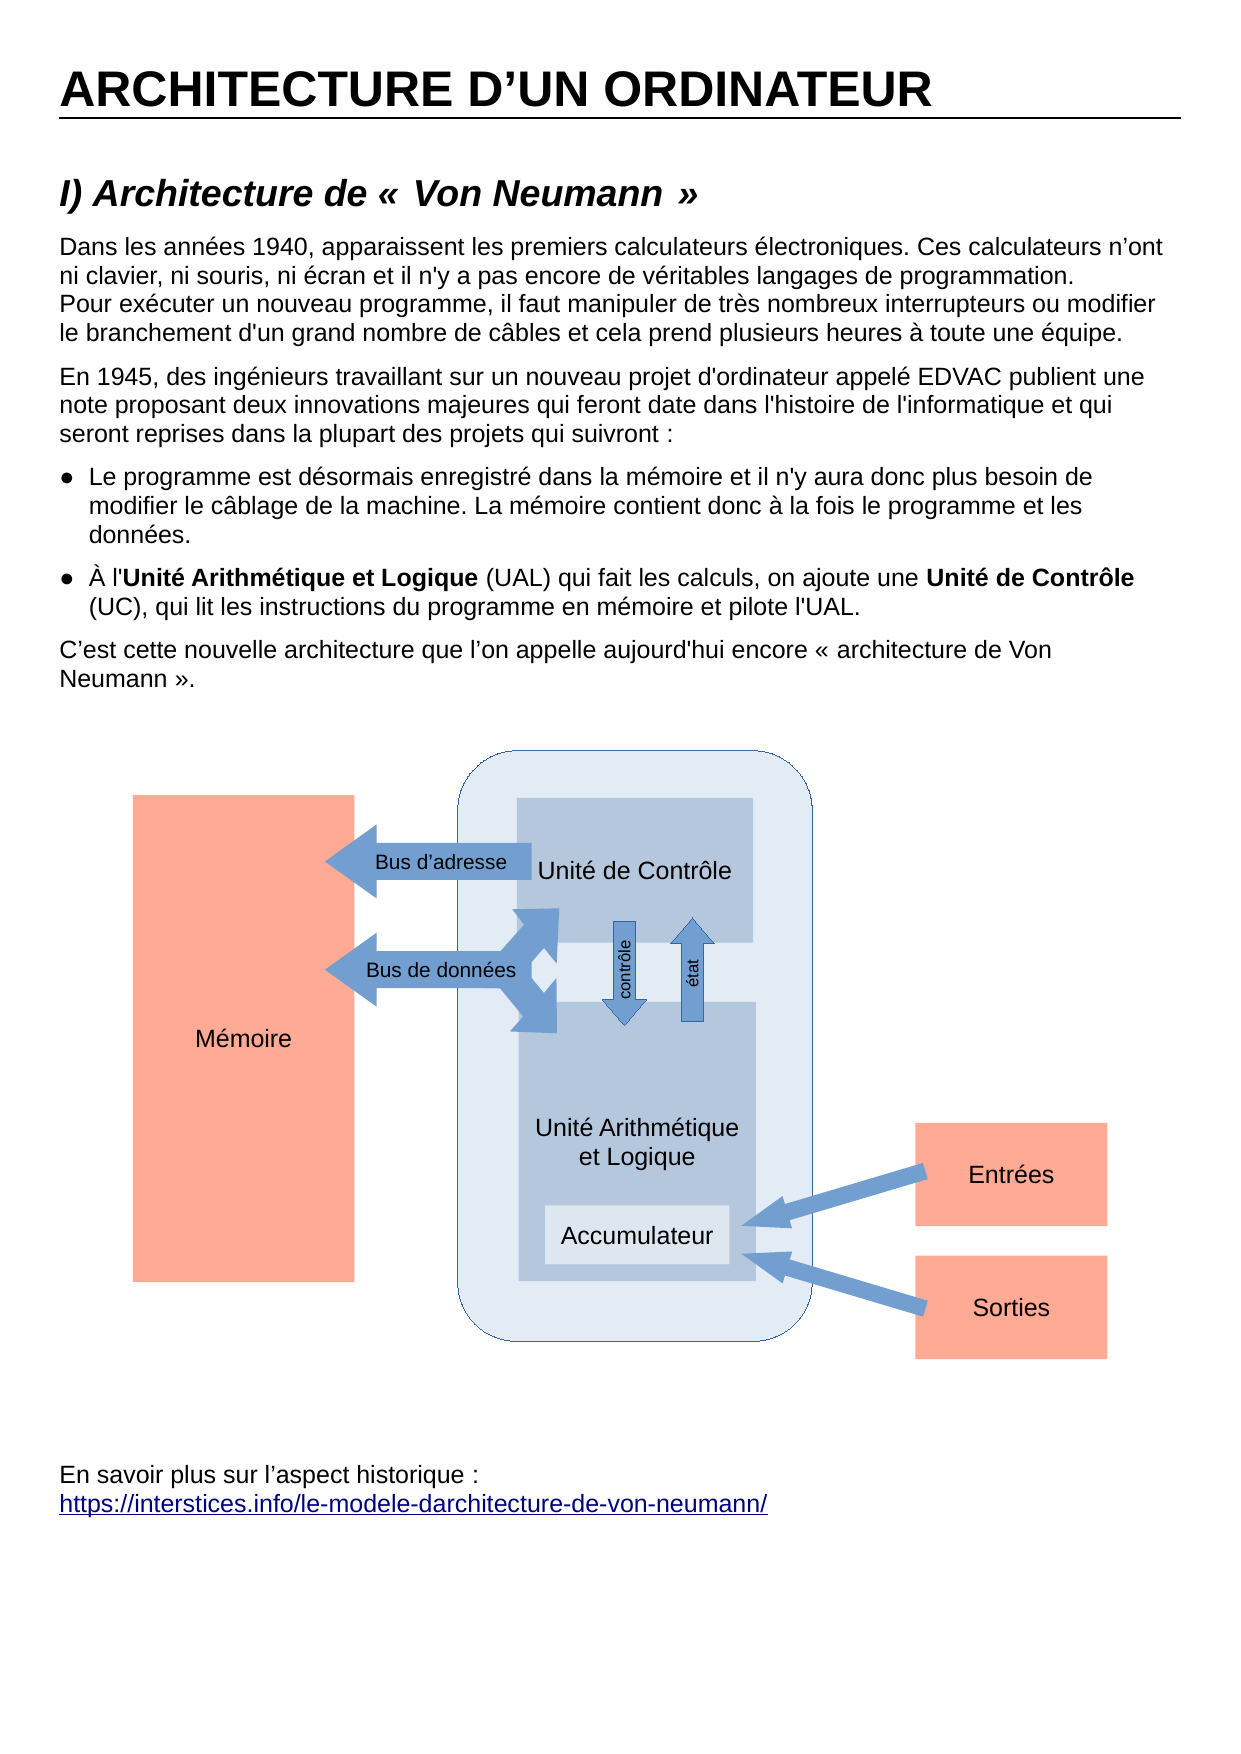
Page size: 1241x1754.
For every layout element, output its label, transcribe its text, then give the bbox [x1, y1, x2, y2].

text architecture d’un ordinateur [59, 59, 1181, 117]
list Le programme est désormais enregistré dans la mémoire et il n'y aura donc plus besoin de modifier le câblage de la machine. La mémoire contient donc à la fois le programme et les données. [59, 462, 1181, 549]
text https://interstices.info/le-modele-darchitecture-de-von-neumann/ [59, 1489, 1181, 1518]
text En 1945, des ingénieurs travaillant sur un nouveau projet d'ordinateur appelé EDVAC publient une note proposant deux innovations majeures qui feront date dans l'histoire de l'informatique et qui seront reprises dans la plupart des projets qui suivront : [59, 361, 1181, 448]
list Architecture de « Von Neumann » [59, 171, 1181, 214]
text Dans les années 1940, apparaissent les premiers calculateurs électroniques. Ces calculateurs n’ont ni clavier, ni souris, ni écran et il n'y a pas encore de véritables langages de programmation. Pour exécuter un nouveau programme, il faut manipuler de très nombreux interrupteurs ou modifier le branchement d'un grand nombre de câbles et cela prend plusieurs heures à toute une équipe. [59, 232, 1181, 347]
list À l'Unité Arithmétique et Logique (UAL) qui fait les calculs, on ajoute une Unité de Contrôle (UC), qui lit les instructions du programme en mémoire et pilote l'UAL. [59, 563, 1181, 621]
text C’est cette nouvelle architecture que l’on appelle aujourd'hui encore « architecture de Von Neumann ». [59, 635, 1181, 693]
text En savoir plus sur l’aspect historique : [59, 1460, 1181, 1489]
